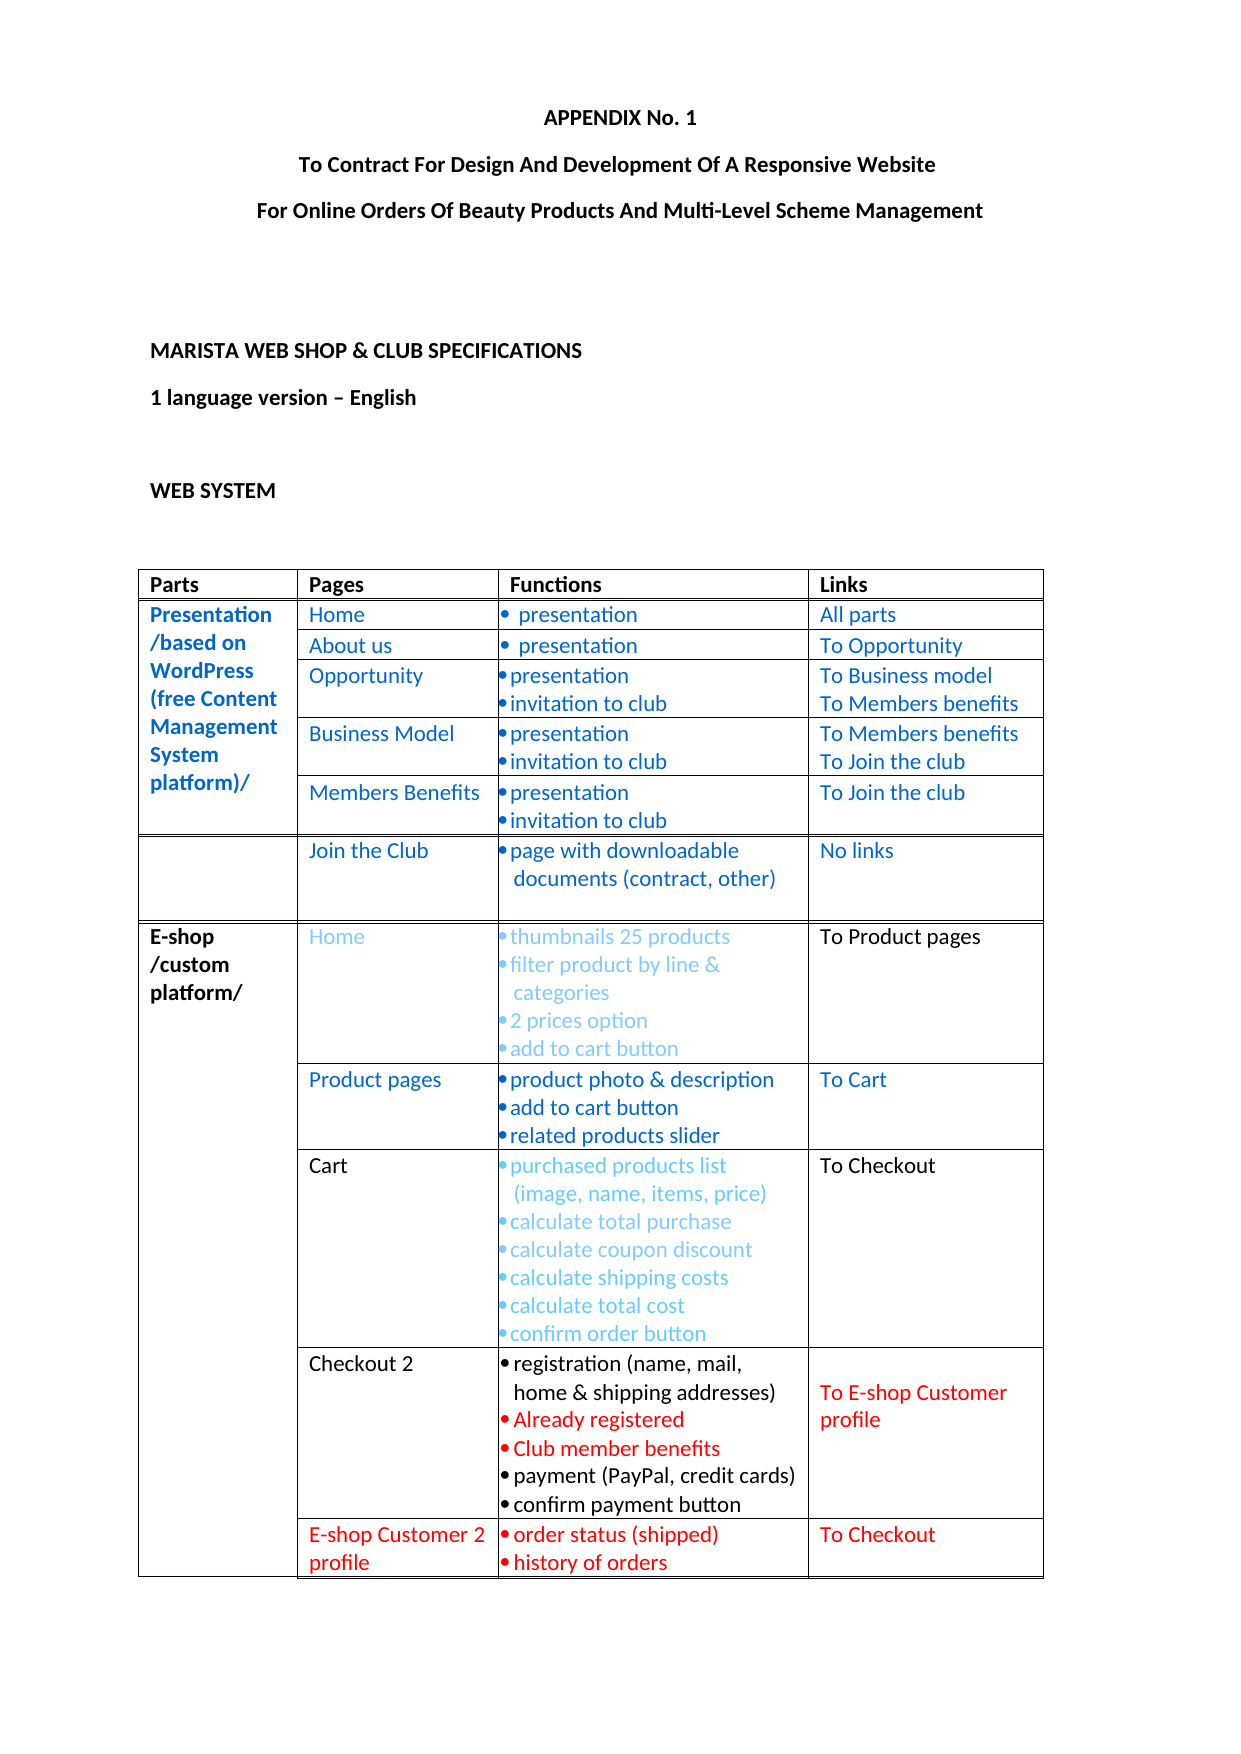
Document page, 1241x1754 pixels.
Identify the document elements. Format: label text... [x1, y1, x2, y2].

table_cell About us [298, 630, 498, 659]
table_cell To Opportunity [809, 630, 1043, 659]
table_cell To E-shop Customer profile [809, 1348, 1043, 1518]
table_cell Checkout 2 [298, 1348, 498, 1518]
table_cell presentation [499, 601, 808, 628]
table_cell To Product pages [809, 924, 1043, 1062]
list For Online Orders Of Beauty Products And Multi-Level Scheme Management [150, 197, 1090, 224]
table_cell To Checkout [809, 1150, 1043, 1347]
table_cell order status (shipped) history of orders profile ((name, mail, home & shipping addresses)) [499, 1519, 808, 1576]
table_cell Business Model [298, 718, 498, 775]
table_cell To Cart [809, 1064, 1043, 1149]
table_cell product photo & description add to cart button related products slider [499, 1064, 808, 1149]
table_header Links [809, 570, 1043, 598]
table_cell presentation [499, 630, 808, 659]
table_header Pages [298, 570, 498, 598]
table_cell presentation invitation to club [499, 660, 808, 717]
table_cell thumbnails 25 products filter product by line & categories 2 prices option add to cart button [499, 924, 808, 1062]
table_cell All parts [809, 601, 1043, 628]
table_cell E-shop Customer 2 profile [298, 1519, 498, 1576]
list MARISTA WEB SHOP & CLUB SPECIFICATIONS [150, 336, 1090, 364]
table_cell Cart [298, 1150, 498, 1347]
table_cell Product pages [298, 1064, 498, 1149]
list APPENDIX No. 1 [150, 103, 1090, 131]
table_cell To Business model To Members benefits [809, 660, 1043, 717]
list WEB SYSTEM [150, 476, 1090, 504]
list To Contract For Design And Development Of A Responsive Website [150, 150, 1090, 178]
table_cell To Members benefits To Join the club [809, 718, 1043, 775]
table_cell To Join the club [809, 776, 1043, 834]
table_header Parts [139, 570, 297, 598]
table_cell presentation invitation to club [499, 776, 808, 834]
table_cell Members Benefits [298, 776, 498, 834]
table_cell page with downloadable documents (contract, other) [499, 837, 808, 920]
table_cell To Checkout [809, 1519, 1043, 1576]
table_cell purchased products list (image, name, items, price) calculate total purchase calculate coupon discount calculate shipping costs calculate total cost confirm order button [499, 1150, 808, 1347]
table_header Functions [499, 570, 808, 598]
list 1 language version – English [150, 383, 1090, 411]
table_cell Opportunity [298, 660, 498, 717]
table_cell presentation invitation to club [499, 718, 808, 775]
table_cell Presentation /based on WordPress (free Content Management System platform)/ [139, 601, 297, 834]
table_cell Join the Club [298, 837, 498, 920]
table_cell [139, 837, 297, 920]
table_cell registration (name, mail, home & shipping addresses) Already registered Club member benefits payment (PayPal, credit cards) confirm payment button [499, 1348, 808, 1518]
table_cell E-shop /custom platform/ [139, 924, 297, 1576]
table_cell Home [298, 924, 498, 1062]
table_cell Home [298, 601, 498, 628]
table_cell No links [809, 837, 1043, 920]
